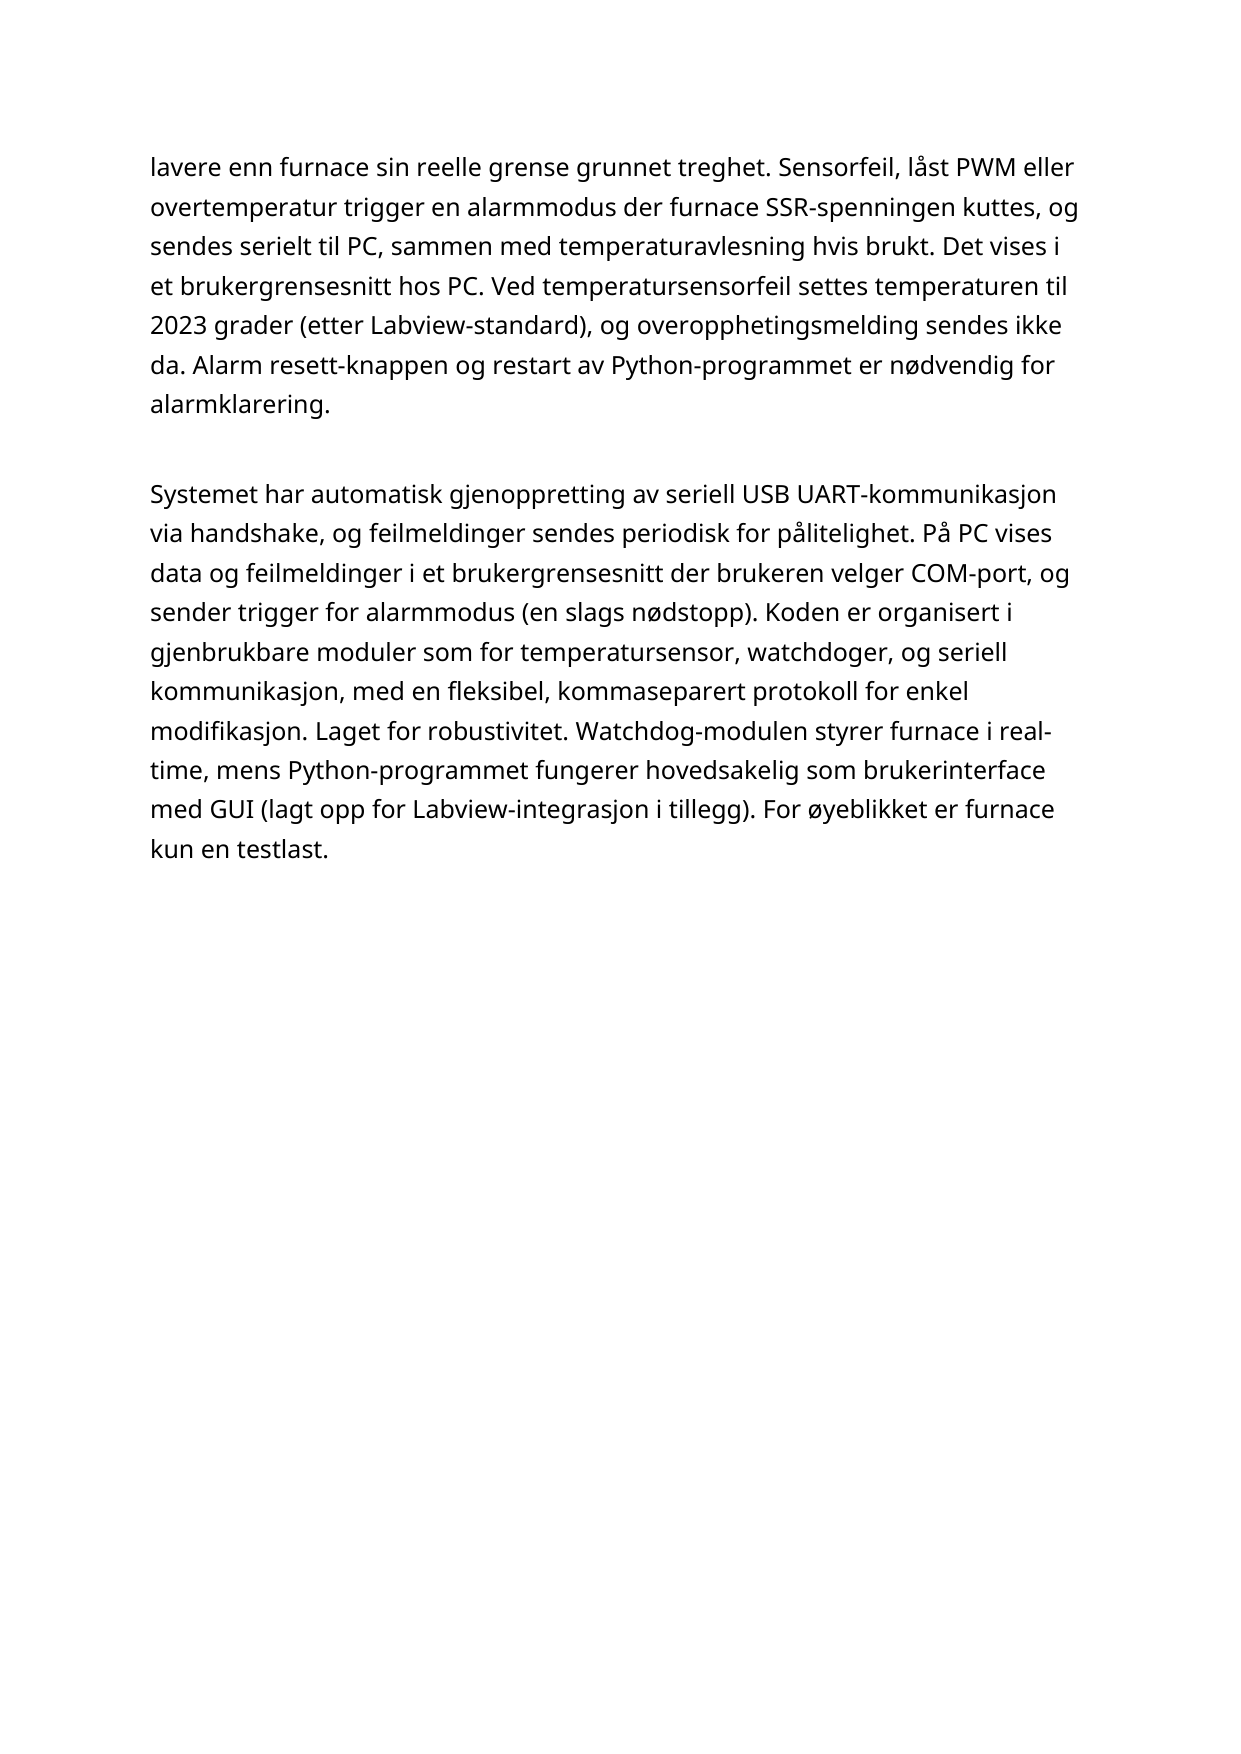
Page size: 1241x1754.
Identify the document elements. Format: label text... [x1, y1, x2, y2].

text lavere enn furnace sin reelle grense grunnet treghet. Sensorfeil, låst PWM eller overtemperatur trigger en alarmmodus der furnace SSR-spenningen kuttes, og sendes serielt til PC, sammen med temperaturavlesning hvis brukt. Det vises i et brukergrensesnitt hos PC. Ved temperatursensorfeil settes temperaturen til 2023 grader (etter Labview-standard), og overopphetingsmelding sendes ikke da. Alarm resett-knappen og restart av Python-programmet er nødvendig for alarmklarering. [150, 150, 1090, 421]
text Systemet har automatisk gjenoppretting av seriell USB UART-kommunikasjon via handshake, og feilmeldinger sendes periodisk for pålitelighet. På PC vises data og feilmeldinger i et brukergrensesnitt der brukeren velger COM-port, og sender trigger for alarmmodus (en slags nødstopp). Koden er organisert i gjenbrukbare moduler som for temperatursensor, watchdoger, og seriell kommunikasjon, med en fleksibel, kommaseparert protokoll for enkel modifikasjon. Laget for robustivitet. Watchdog-modulen styrer furnace i real-time, mens Python-programmet fungerer hovedsakelig som brukerinterface med GUI (lagt opp for Labview-integrasjon i tillegg). For øyeblikket er furnace kun en testlast. [150, 476, 1090, 866]
